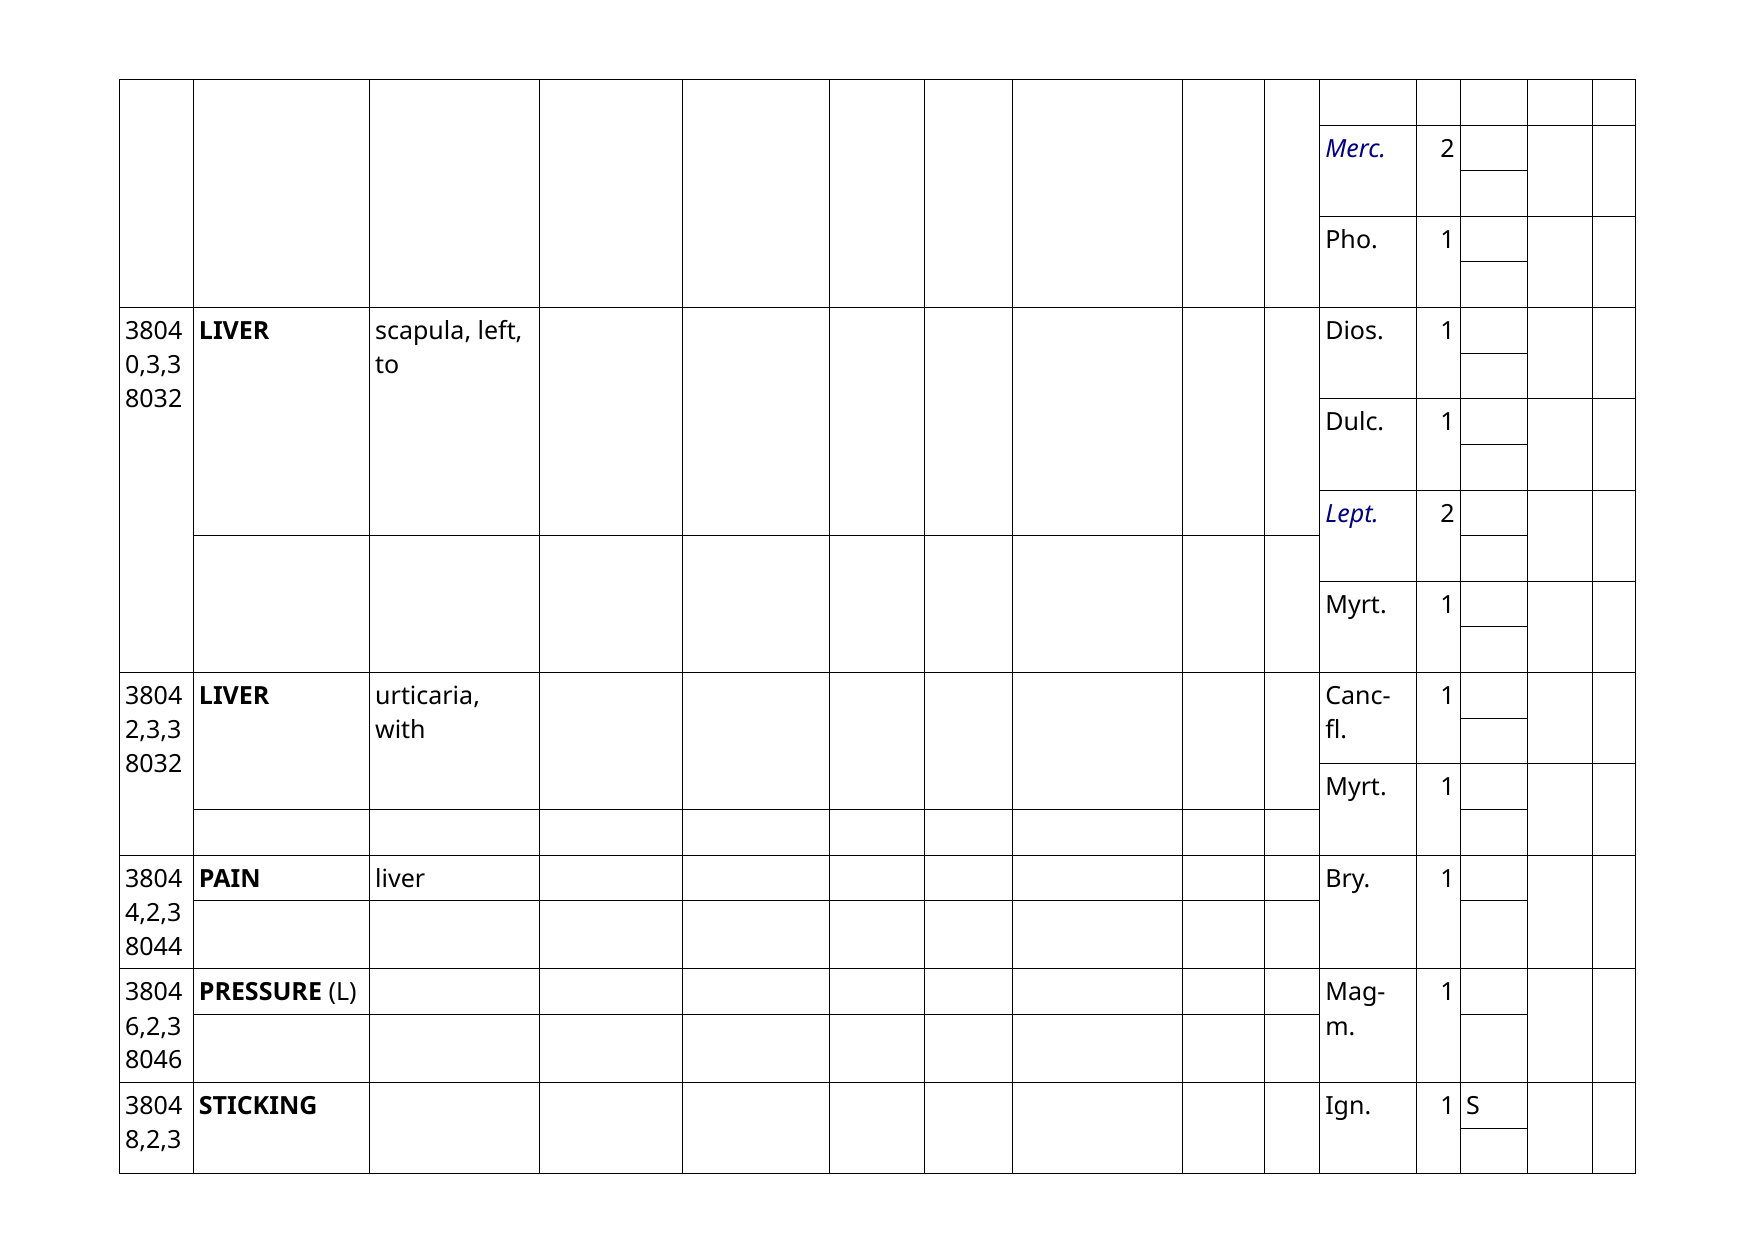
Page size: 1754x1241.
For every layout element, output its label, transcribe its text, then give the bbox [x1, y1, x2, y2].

table_cell [540, 901, 682, 968]
table_cell [1183, 856, 1264, 900]
table_cell [1461, 217, 1527, 261]
table_cell [1528, 1083, 1592, 1173]
table_cell [1461, 764, 1527, 809]
table_cell 1 [1417, 399, 1460, 489]
table_cell [540, 810, 682, 854]
table_cell [1013, 969, 1182, 1014]
table_cell Bry. [1320, 856, 1416, 968]
table_cell 1 [1417, 308, 1460, 398]
table_cell [925, 810, 1012, 854]
table_cell 1 [1417, 764, 1460, 854]
table_cell [370, 80, 539, 307]
table_cell Merc. [1320, 126, 1416, 216]
table_cell [120, 80, 193, 307]
table_cell [1461, 969, 1527, 1014]
table_cell [1461, 627, 1527, 672]
table_cell [1461, 1015, 1527, 1082]
table_cell [1013, 673, 1182, 809]
table_cell [370, 1083, 539, 1173]
table_cell [194, 536, 369, 672]
table_cell [1461, 262, 1527, 307]
table_cell [194, 901, 369, 968]
table_cell [1183, 810, 1264, 854]
table_cell sticking [194, 1083, 369, 1173]
table_cell liver [194, 308, 369, 535]
table_cell [1593, 856, 1635, 968]
table_cell [683, 901, 829, 968]
table_cell [370, 810, 539, 854]
table_cell [1013, 856, 1182, 900]
table_cell [683, 810, 829, 854]
table_cell [1593, 1083, 1635, 1173]
table_cell [1265, 536, 1319, 672]
table_cell [1461, 536, 1527, 581]
table_cell 2 [1417, 126, 1460, 216]
table_cell 38048,2,3 [120, 1083, 193, 1173]
table_cell [1461, 673, 1527, 718]
table_cell [1461, 171, 1527, 216]
table_cell Pho. [1320, 217, 1416, 307]
table_cell Lept. [1320, 491, 1416, 581]
table_cell [1593, 969, 1635, 1082]
table_cell 1 [1417, 673, 1460, 763]
table_cell [1528, 856, 1592, 968]
table_cell [1417, 80, 1460, 124]
table_cell [1528, 969, 1592, 1082]
table_cell [830, 80, 924, 307]
table_cell scapula, left, to [370, 308, 539, 535]
table_cell liver [370, 856, 539, 900]
table_cell [1461, 1129, 1527, 1173]
table_cell [1461, 354, 1527, 398]
table_cell 38046,2,38046 [120, 969, 193, 1082]
table_cell [1183, 1083, 1264, 1173]
table_cell [1183, 308, 1264, 535]
table_cell [1528, 582, 1592, 672]
table_cell [194, 80, 369, 307]
table_cell [1013, 536, 1182, 672]
table_cell [925, 901, 1012, 968]
table_cell [1265, 856, 1319, 900]
table_cell [1183, 536, 1264, 672]
table_cell [1265, 1083, 1319, 1173]
table_cell [1593, 399, 1635, 489]
table_cell [683, 80, 829, 307]
table_cell Dulc. [1320, 399, 1416, 489]
table_cell [1593, 126, 1635, 216]
table_cell [1183, 80, 1264, 307]
table_cell [925, 308, 1012, 535]
table_cell [1265, 901, 1319, 968]
table_cell [1528, 491, 1592, 581]
table_cell [1593, 491, 1635, 581]
table_cell [925, 1083, 1012, 1173]
table_cell [830, 536, 924, 672]
table_cell [830, 1015, 924, 1082]
table_cell [1013, 901, 1182, 968]
table_cell [1461, 719, 1527, 763]
table_cell pain [194, 856, 369, 900]
table_cell [1183, 1015, 1264, 1082]
table_cell [830, 673, 924, 809]
table_cell [1461, 901, 1527, 968]
table_cell liver [194, 673, 369, 809]
table_cell [540, 1015, 682, 1082]
table_cell [1461, 80, 1527, 124]
table_cell [925, 856, 1012, 900]
table_cell [830, 1083, 924, 1173]
table_cell [1265, 969, 1319, 1014]
table_cell [194, 1015, 369, 1082]
table_cell [1461, 126, 1527, 170]
table_cell [1013, 810, 1182, 854]
table_cell [1265, 673, 1319, 809]
table_cell [540, 80, 682, 307]
table_cell [1461, 445, 1527, 489]
table_cell urticaria, with [370, 673, 539, 809]
table_cell Ign. [1320, 1083, 1416, 1173]
table_cell [1265, 810, 1319, 854]
table_cell [1461, 399, 1527, 444]
table_cell [1528, 673, 1592, 763]
table_cell pressure (L) [194, 969, 369, 1014]
table_cell [1593, 673, 1635, 763]
table_cell [1183, 969, 1264, 1014]
table_cell [1265, 308, 1319, 535]
table_cell 38040,3,38032 [120, 308, 193, 672]
table_cell [683, 1015, 829, 1082]
table_cell [1528, 80, 1592, 124]
table_cell [683, 1083, 829, 1173]
table_cell 1 [1417, 582, 1460, 672]
table_cell Mag-m. [1320, 969, 1416, 1082]
table_cell [925, 673, 1012, 809]
table_cell [1183, 901, 1264, 968]
table_cell [540, 856, 682, 900]
table_cell [1013, 80, 1182, 307]
table_cell Dios. [1320, 308, 1416, 398]
table_cell [830, 901, 924, 968]
table_cell [370, 901, 539, 968]
table_cell [1528, 308, 1592, 398]
table_cell [830, 969, 924, 1014]
table_cell 1 [1417, 217, 1460, 307]
table_cell [683, 856, 829, 900]
table_cell S [1461, 1083, 1527, 1128]
table_cell [1593, 764, 1635, 854]
table_cell [1461, 491, 1527, 535]
table_cell [1013, 308, 1182, 535]
table_cell [194, 810, 369, 854]
table_cell [683, 308, 829, 535]
table_cell [925, 969, 1012, 1014]
table_cell [370, 536, 539, 672]
table_cell [1320, 80, 1416, 124]
table_cell [1265, 80, 1319, 307]
table_cell [370, 1015, 539, 1082]
table_cell [540, 308, 682, 535]
table_cell 1 [1417, 856, 1460, 968]
table_cell [1593, 80, 1635, 124]
table_cell [1528, 764, 1592, 854]
table_cell [1528, 399, 1592, 489]
table_cell [1461, 308, 1527, 353]
table_cell 38044,2,38044 [120, 856, 193, 968]
table_cell [683, 969, 829, 1014]
table_cell [1461, 856, 1527, 900]
table_cell 1 [1417, 1083, 1460, 1173]
table_cell [540, 969, 682, 1014]
table_cell [1265, 1015, 1319, 1082]
table_cell [830, 810, 924, 854]
table_cell [925, 1015, 1012, 1082]
table_cell [540, 1083, 682, 1173]
table_cell [1593, 308, 1635, 398]
table_cell [683, 536, 829, 672]
table_cell [540, 673, 682, 809]
table_cell [830, 308, 924, 535]
table_cell [1593, 582, 1635, 672]
table_cell [370, 969, 539, 1014]
table_cell [1461, 810, 1527, 854]
table_cell Myrt. [1320, 764, 1416, 854]
table_cell 1 [1417, 969, 1460, 1082]
table_cell [1013, 1015, 1182, 1082]
table_cell 2 [1417, 491, 1460, 581]
table_cell [683, 673, 829, 809]
table_cell [1013, 1083, 1182, 1173]
table_cell [830, 856, 924, 900]
table_cell [1183, 673, 1264, 809]
table_cell [540, 536, 682, 672]
table_cell 38042,3,38032 [120, 673, 193, 854]
table_cell Myrt. [1320, 582, 1416, 672]
table_cell [1528, 217, 1592, 307]
table_cell Canc-fl. [1320, 673, 1416, 763]
table_cell [1461, 582, 1527, 626]
table_cell [925, 536, 1012, 672]
table_cell [1593, 217, 1635, 307]
table_cell [1528, 126, 1592, 216]
table_cell [925, 80, 1012, 307]
